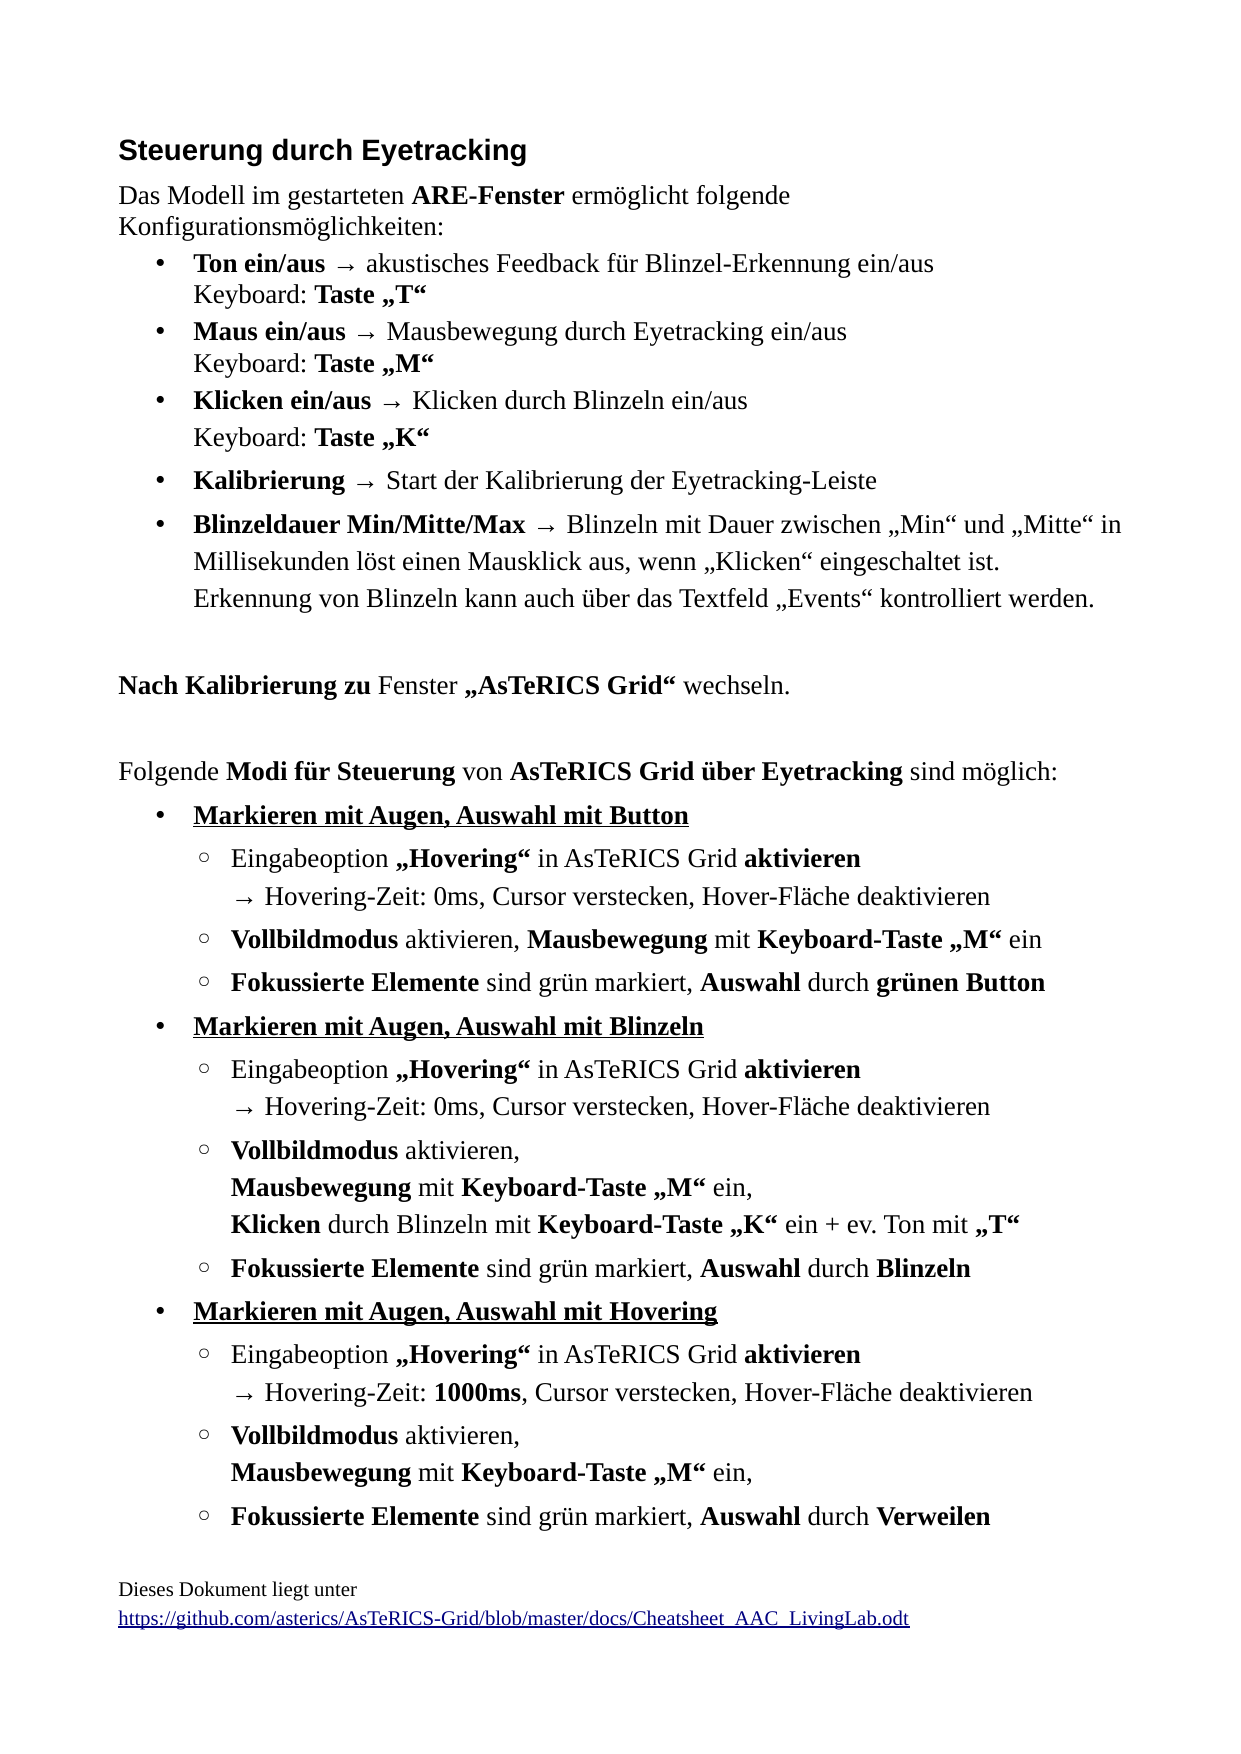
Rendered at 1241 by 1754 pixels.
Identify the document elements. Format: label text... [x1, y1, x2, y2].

list Markieren mit Augen, Auswahl mit Blinzeln [156, 1010, 1122, 1041]
list Markieren mit Augen, Auswahl mit Hovering [156, 1295, 1122, 1326]
list Fokussierte Elemente sind grün markiert, Auswahl durch grünen Button [193, 966, 1122, 997]
list Maus ein/aus → Mausbewegung durch Eyetracking ein/aus Keyboard: Taste „M“ [156, 316, 1122, 378]
list Eingabeoption „Hovering“ in AsTeRICS Grid aktivieren → Hovering-Zeit: 0ms, Cursor verstecken, Hover-Fläche deaktivieren [193, 1053, 1122, 1122]
text Nach Kalibrierung zu Fenster „AsTeRICS Grid“ wechseln. [118, 669, 1122, 700]
list Vollbildmodus aktivieren, Mausbewegung mit Keyboard-Taste „M“ ein, [193, 1419, 1122, 1488]
list Kalibrierung → Start der Kalibrierung der Eyetracking-Leiste [156, 464, 1122, 496]
list Klicken ein/aus → Klicken durch Blinzeln ein/aus Keyboard: Taste „K“ [156, 384, 1122, 452]
list Eingabeoption „Hovering“ in AsTeRICS Grid aktivieren → Hovering-Zeit: 0ms, Cursor verstecken, Hover-Fläche deaktivieren [193, 842, 1122, 911]
list Vollbildmodus aktivieren, Mausbewegung mit Keyboard-Taste „M“ ein [193, 923, 1122, 954]
list Blinzeldauer Min/Mitte/Max → Blinzeln mit Dauer zwischen „Min“ und „Mitte“ in Millisekunden löst einen Mausklick aus, wenn „Klicken“ eingeschaltet ist. Erkennung von Blinzeln kann auch über das Textfeld „Events“ kontrolliert werden. [156, 508, 1122, 614]
list Ton ein/aus → akustisches Feedback für Blinzel-Erkennung ein/aus Keyboard: Taste „T“ [156, 247, 1122, 309]
text Das Modell im gestarteten ARE-Fenster ermöglicht folgende Konfigurationsmöglichkeiten: [118, 179, 1122, 241]
list Fokussierte Elemente sind grün markiert, Auswahl durch Verweilen [193, 1500, 1122, 1531]
list Markieren mit Augen, Auswahl mit Button [156, 799, 1122, 830]
list Eingabeoption „Hovering“ in AsTeRICS Grid aktivieren → Hovering-Zeit: 1000ms, Cursor verstecken, Hover-Fläche deaktivieren [193, 1338, 1122, 1407]
text Folgende Modi für Steuerung von AsTeRICS Grid über Eyetracking sind möglich: [118, 756, 1122, 787]
text Dieses Dokument liegt unter https://github.com/asterics/AsTeRICS-Grid/blob/master/docs/Cheatsheet_AAC_LivingLab.odt [118, 1543, 1122, 1630]
list Vollbildmodus aktivieren, Mausbewegung mit Keyboard-Taste „M“ ein, Klicken durch Blinzeln mit Keyboard-Taste „K“ ein + ev. Ton mit „T“ [193, 1134, 1122, 1239]
subtitle Steuerung durch Eyetracking [118, 133, 1122, 166]
list Fokussierte Elemente sind grün markiert, Auswahl durch Blinzeln [193, 1252, 1122, 1283]
